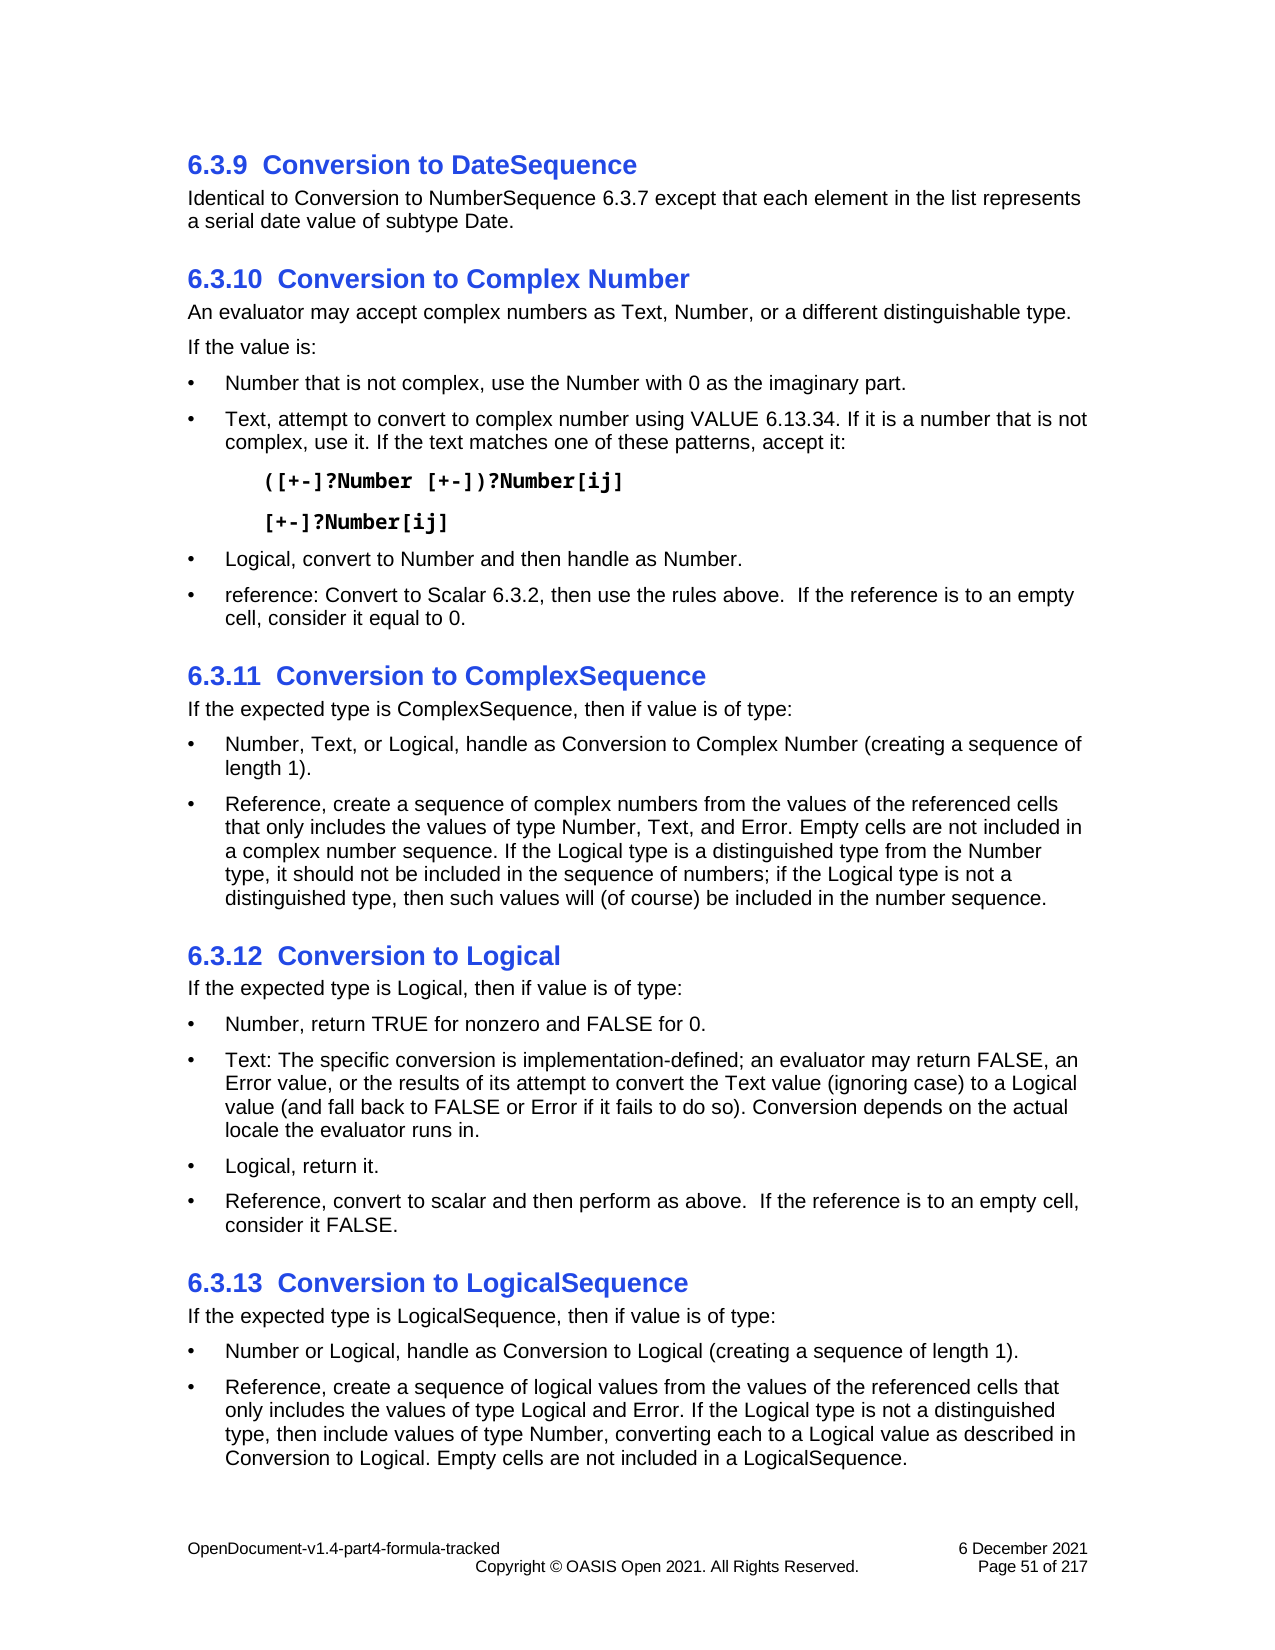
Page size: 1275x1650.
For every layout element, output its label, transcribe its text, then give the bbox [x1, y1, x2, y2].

text ([+-]?Number [+-])?Number[ij] [187, 466, 1088, 495]
text If the expected type is Logical, then if value is of type: [187, 977, 1088, 1000]
text An evaluator may accept complex numbers as Text, Number, or a different distinguishable type. [187, 300, 1088, 324]
text If the value is: [187, 336, 1088, 359]
subtitle Conversion to Logical [187, 941, 1088, 971]
subtitle Conversion to Complex Number [187, 264, 1088, 294]
list Number that is not complex, use the Number with 0 as the imaginary part. [187, 371, 1088, 395]
list Number, return TRUE for nonzero and FALSE for 0. [187, 1012, 1088, 1036]
subtitle Conversion to DateSequence [187, 150, 1088, 180]
text If the expected type is LogicalSequence, then if value is of type: [187, 1304, 1088, 1328]
list Text, attempt to convert to complex number using VALUE 6.13.34. If it is a number that is not complex, use it. If the text matches one of these patterns, accept it: [187, 407, 1088, 454]
list Number or Logical, handle as Conversion to Logical (creating a sequence of length 1). [187, 1340, 1088, 1363]
list Reference, create a sequence of complex numbers from the values of the referenced cells that only includes the values of type Number, Text, and Error. Empty cells are not included in a complex number sequence. If the Logical type is a distinguished type from the Number type, it should not be included in the sequence of numbers; if the Logical type is not a distinguished type, then such values will (of course) be included in the number sequence. [187, 792, 1088, 910]
text If the expected type is ComplexSequence, then if value is of type: [187, 697, 1088, 721]
subtitle Conversion to ComplexSequence [187, 661, 1088, 691]
list Text: The specific conversion is implementation-defined; an evaluator may return FALSE, an Error value, or the results of its attempt to convert the Text value (ignoring case) to a Logical value (and fall back to FALSE or Error if it fails to do so). Conversion depends on the actual locale the evaluator runs in. [187, 1048, 1088, 1142]
list Logical, convert to Number and then handle as Number. [187, 547, 1088, 571]
list reference: Convert to Scalar 6.3.2, then use the rules above. If the reference is to an empty cell, consider it equal to 0. [187, 583, 1088, 630]
text [+-]?Number[ij] [187, 507, 1088, 535]
list Reference, convert to scalar and then perform as above. If the reference is to an empty cell, consider it FALSE. [187, 1190, 1088, 1237]
text Identical to Conversion to NumberSequence 6.3.7 except that each element in the list represents a serial date value of subtype Date. [187, 186, 1088, 233]
list Logical, return it. [187, 1154, 1088, 1178]
list Number, Text, or Logical, handle as Conversion to Complex Number (creating a sequence of length 1). [187, 733, 1088, 780]
subtitle Conversion to LogicalSequence [187, 1268, 1088, 1298]
list Reference, create a sequence of logical values from the values of the referenced cells that only includes the values of type Logical and Error. If the Logical type is not a distinguished type, then include values of type Number, converting each to a Logical value as described in Conversion to Logical. Empty cells are not included in a LogicalSequence. [187, 1375, 1088, 1469]
